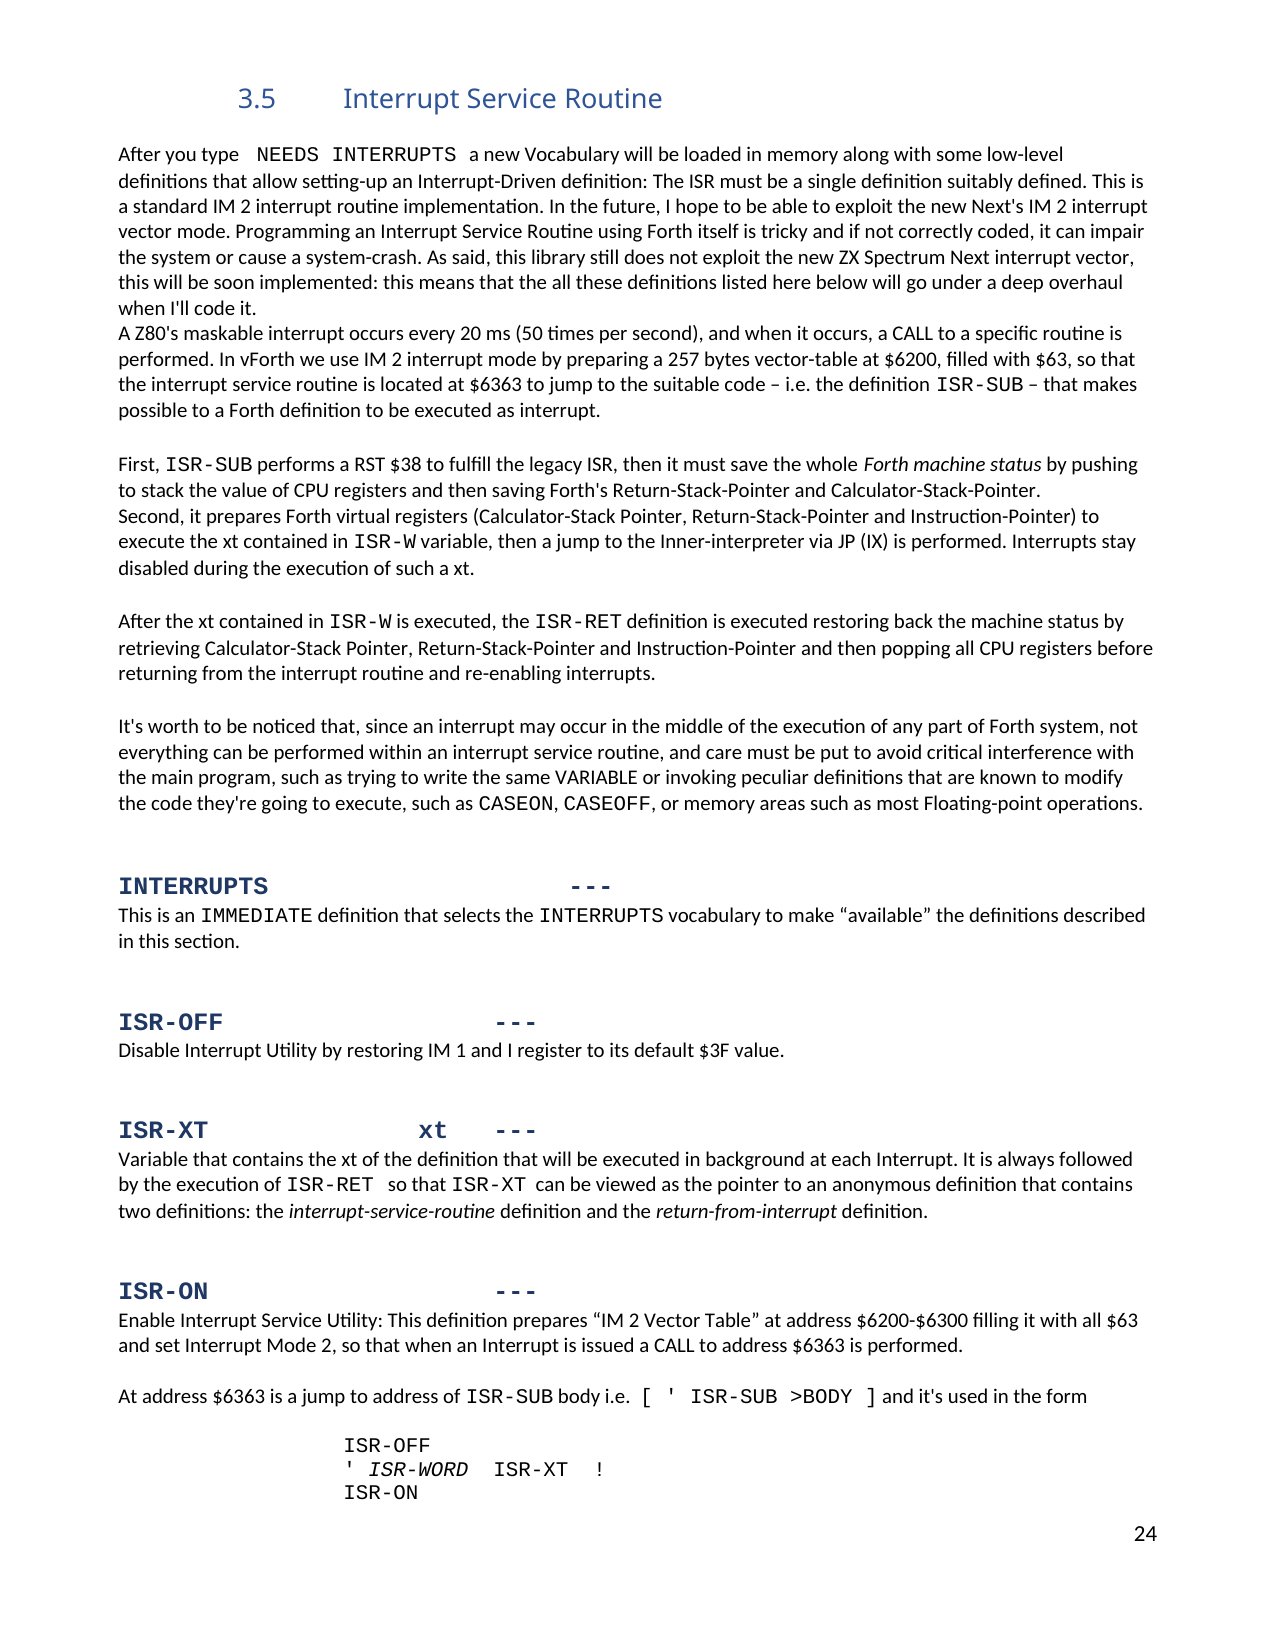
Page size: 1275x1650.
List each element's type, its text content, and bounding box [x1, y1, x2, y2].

text ISR-ON [118, 1482, 1157, 1506]
text It's worth to be noticed that, since an interrupt may occur in the middle of the execution of any part of Forth system, not everything can be performed within an interrupt service routine, and care must be put to avoid critical interference with the main program, such as trying to write the same VARIABLE or invoking peculiar definitions that are known to modify the code they're going to execute, such as CASEON, CASEOFF, or memory areas such as most Floating-point operations. [118, 714, 1157, 816]
text Second, it prepares Forth virtual registers (Calculator-Stack Pointer, Return-Stack-Pointer and Instruction-Pointer) to execute the xt contained in ISR-W variable, then a jump to the Inner-interpreter via JP (IX) is performed. Interrupts stay disabled during the execution of such a xt. [118, 503, 1157, 580]
subtitle INTERRUPTS --- [118, 874, 1157, 902]
text This is an IMMEDIATE definition that selects the INTERRUPTS vocabulary to make “available” the definitions described in this section. [118, 902, 1157, 954]
subtitle Interrupt Service Routine [231, 79, 1157, 116]
text After you type NEEDS INTERRUPTS a new Vocabulary will be loaded in memory along with some low-level definitions that allow setting-up an Interrupt-Driven definition: The ISR must be a single definition suitably defined. This is a standard IM 2 interrupt routine implementation. In the future, I hope to be able to exploit the new Next's IM 2 interrupt vector mode. Programming an Interrupt Service Routine using Forth itself is tricky and if not correctly coded, it can impair the system or cause a system-crash. As said, this library still does not exploit the new ZX Spectrum Next interrupt vector, this will be soon implemented: this means that the all these definitions listed here below will go under a deep overhaul when I'll code it. [118, 116, 1157, 320]
text Disable Interrupt Utility by restoring IM 1 and I register to its default $3F value. [118, 1037, 1157, 1063]
text A Z80's maskable interrupt occurs every 20 ms (50 times per second), and when it occurs, a CALL to a specific routine is performed. In vForth we use IM 2 interrupt mode by preparing a 257 bytes vector-table at $6200, filled with $63, so that the interrupt service routine is located at $6363 to jump to the suitable code – i.e. the definition ISR-SUB – that makes possible to a Forth definition to be executed as interrupt. [118, 320, 1157, 423]
text ISR-OFF [118, 1435, 1157, 1459]
text ' ISR-WORD ISR-XT ! [268, 1459, 1157, 1482]
text At address $6363 is a jump to address of ISR-SUB body i.e. [ ' ISR-SUB >BODY ] and it's used in the form [118, 1383, 1157, 1409]
text Variable that contains the xt of the definition that will be executed in background at each Interrupt. It is always followed by the execution of ISR-RET so that ISR-XT can be viewed as the pointer to an anonymous definition that contains two definitions: the interrupt-service-routine definition and the return-from-interrupt definition. [118, 1146, 1157, 1223]
subtitle ISR-ON --- [118, 1278, 1157, 1307]
subtitle ISR-OFF --- [118, 1009, 1157, 1037]
text First, ISR-SUB performs a RST $38 to fulfill the legacy ISR, then it must save the whole Forth machine status by pushing to stack the value of CPU registers and then saving Forth's Return-Stack-Pointer and Calculator-Stack-Pointer. [118, 451, 1157, 503]
text Enable Interrupt Service Utility: This definition prepares “IM 2 Vector Table” at address $6200-$6300 filling it with all $63 and set Interrupt Mode 2, so that when an Interrupt is issued a CALL to address $6363 is performed. [118, 1307, 1157, 1358]
text After the xt contained in ISR-W is executed, the ISR-RET definition is executed restoring back the machine status by retrieving Calculator-Stack Pointer, Return-Stack-Pointer and Instruction-Pointer and then popping all CPU registers before returning from the interrupt routine and re-enabling interrupts. [118, 608, 1157, 686]
subtitle ISR-XT xt --- [118, 1118, 1157, 1146]
